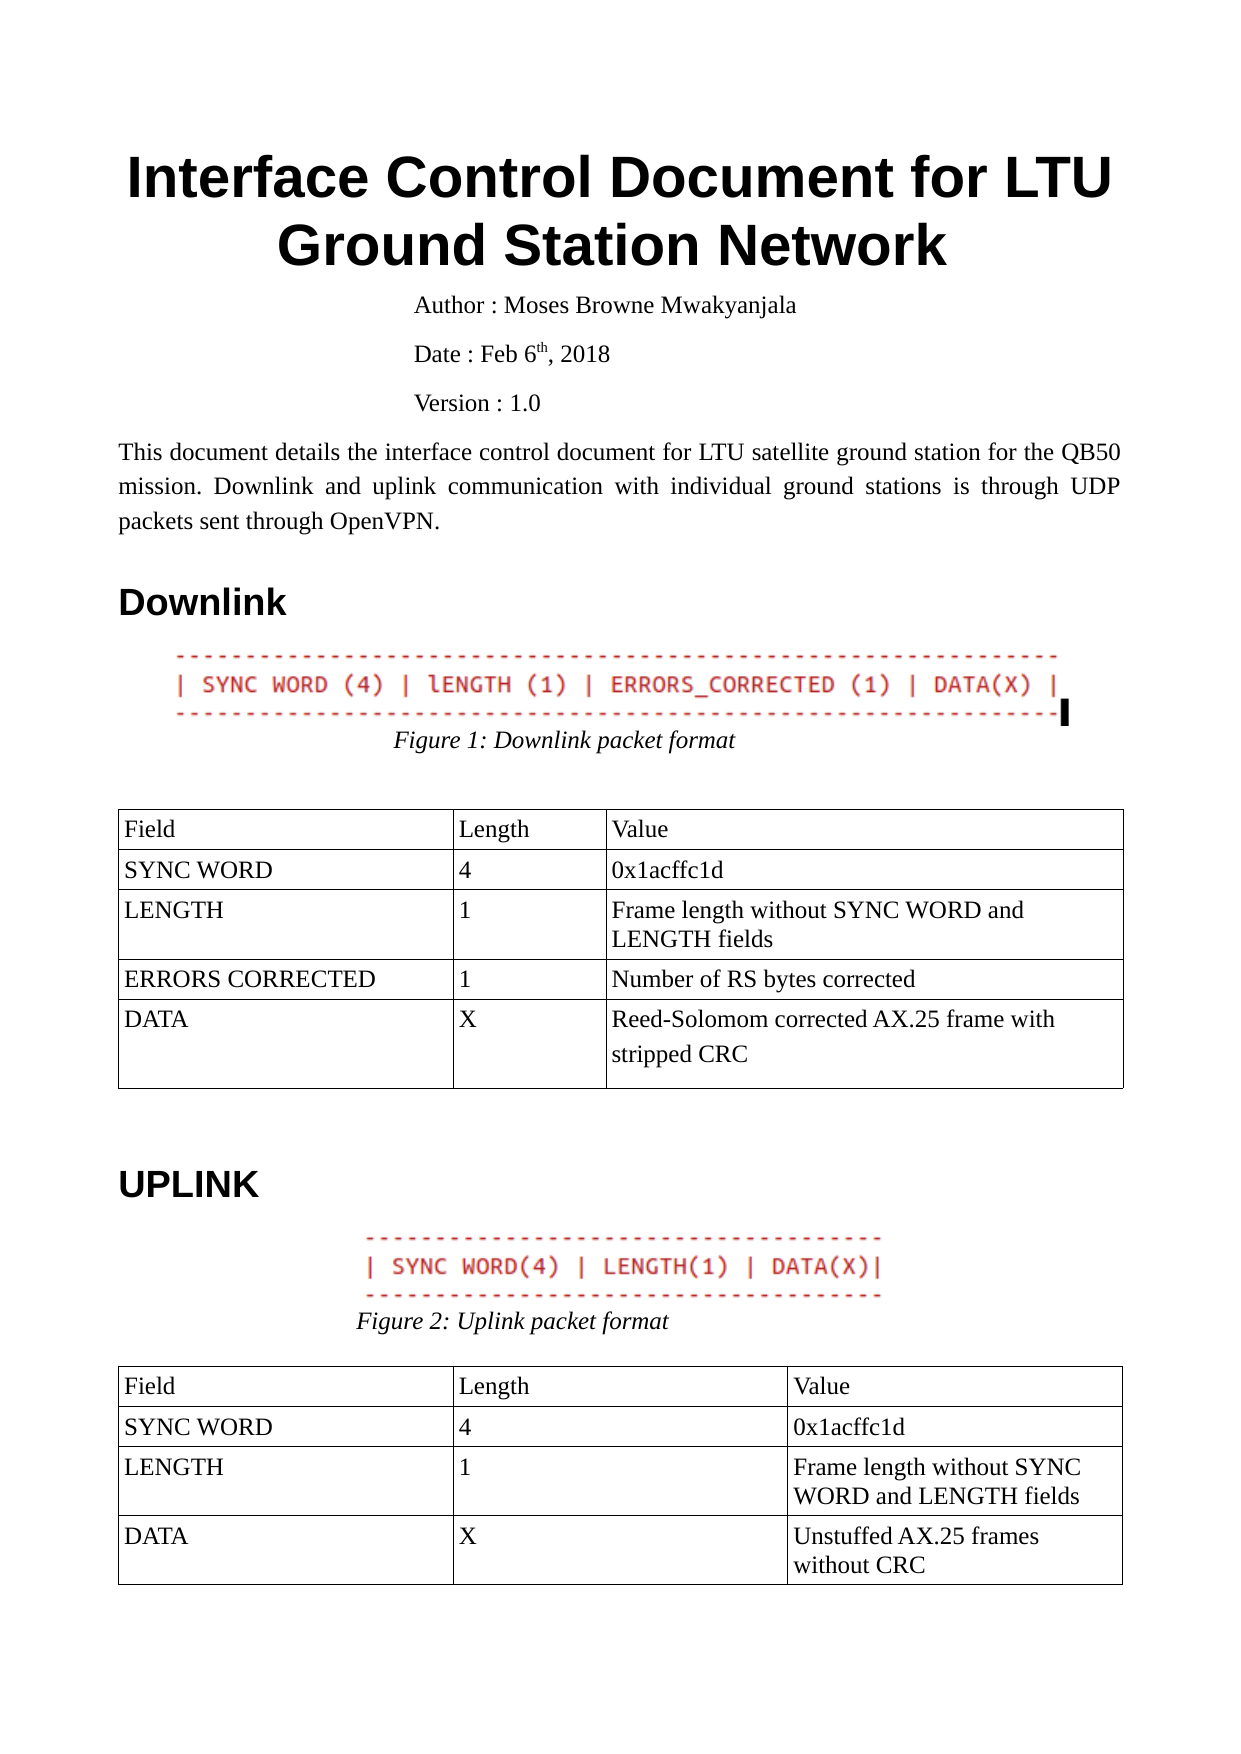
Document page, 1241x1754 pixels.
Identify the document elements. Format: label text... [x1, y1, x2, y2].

table_cell LENGTH [119, 1447, 453, 1515]
table_header Field [119, 1367, 453, 1406]
table_cell Number of RS bytes corrected [607, 960, 1123, 999]
table_cell Reed-Solomom corrected AX.25 frame with stripped CRC [607, 1000, 1123, 1088]
table_cell SYNC WORD [119, 1407, 453, 1446]
table_cell DATA [119, 1000, 453, 1088]
table_cell Unstuffed AX.25 frames without CRC [788, 1516, 1122, 1584]
title Interface Control Document for LTU Ground Station Network [118, 143, 1122, 277]
table_cell 1 [454, 960, 606, 999]
table_cell 4 [454, 850, 606, 889]
table_header Length [454, 810, 606, 849]
text Date : Feb 6th, 2018 [118, 339, 1122, 368]
table_cell Frame length without SYNC WORD and LENGTH fields [607, 890, 1123, 958]
text Figure 1: Downlink packet format [172, 726, 1068, 754]
table_cell SYNC WORD [119, 850, 453, 889]
table_cell LENGTH [119, 890, 453, 958]
table_cell DATA [119, 1516, 453, 1584]
picture [171, 648, 1069, 726]
table_header Length [454, 1367, 787, 1406]
table_cell X [454, 1000, 606, 1088]
table_header Value [788, 1367, 1122, 1406]
table_cell ERRORS CORRECTED [119, 960, 453, 999]
table_cell 1 [454, 1447, 787, 1515]
table_cell 1 [454, 890, 606, 958]
table_cell Frame length without SYNC WORD and LENGTH fields [788, 1447, 1122, 1515]
table_cell 0x1acffc1d [607, 850, 1123, 889]
table_header Field [119, 810, 453, 849]
subtitle UPLINK [118, 1162, 1122, 1206]
text This document details the interface control document for LTU satellite ground station for the QB50 mission. Downlink and uplink communication with individual ground stations is through UDP packets sent through OpenVPN. [118, 437, 1122, 535]
text Figure 2: Uplink packet format [356, 1306, 884, 1335]
table_cell 4 [454, 1407, 787, 1446]
table_cell X [454, 1516, 787, 1584]
text Version : 1.0 [118, 388, 1122, 417]
table_cell 0x1acffc1d [788, 1407, 1122, 1446]
picture [356, 1231, 885, 1306]
subtitle Downlink [118, 580, 1122, 624]
table_header Value [607, 810, 1123, 849]
text Author : Moses Browne Mwakyanjala [118, 290, 1122, 318]
